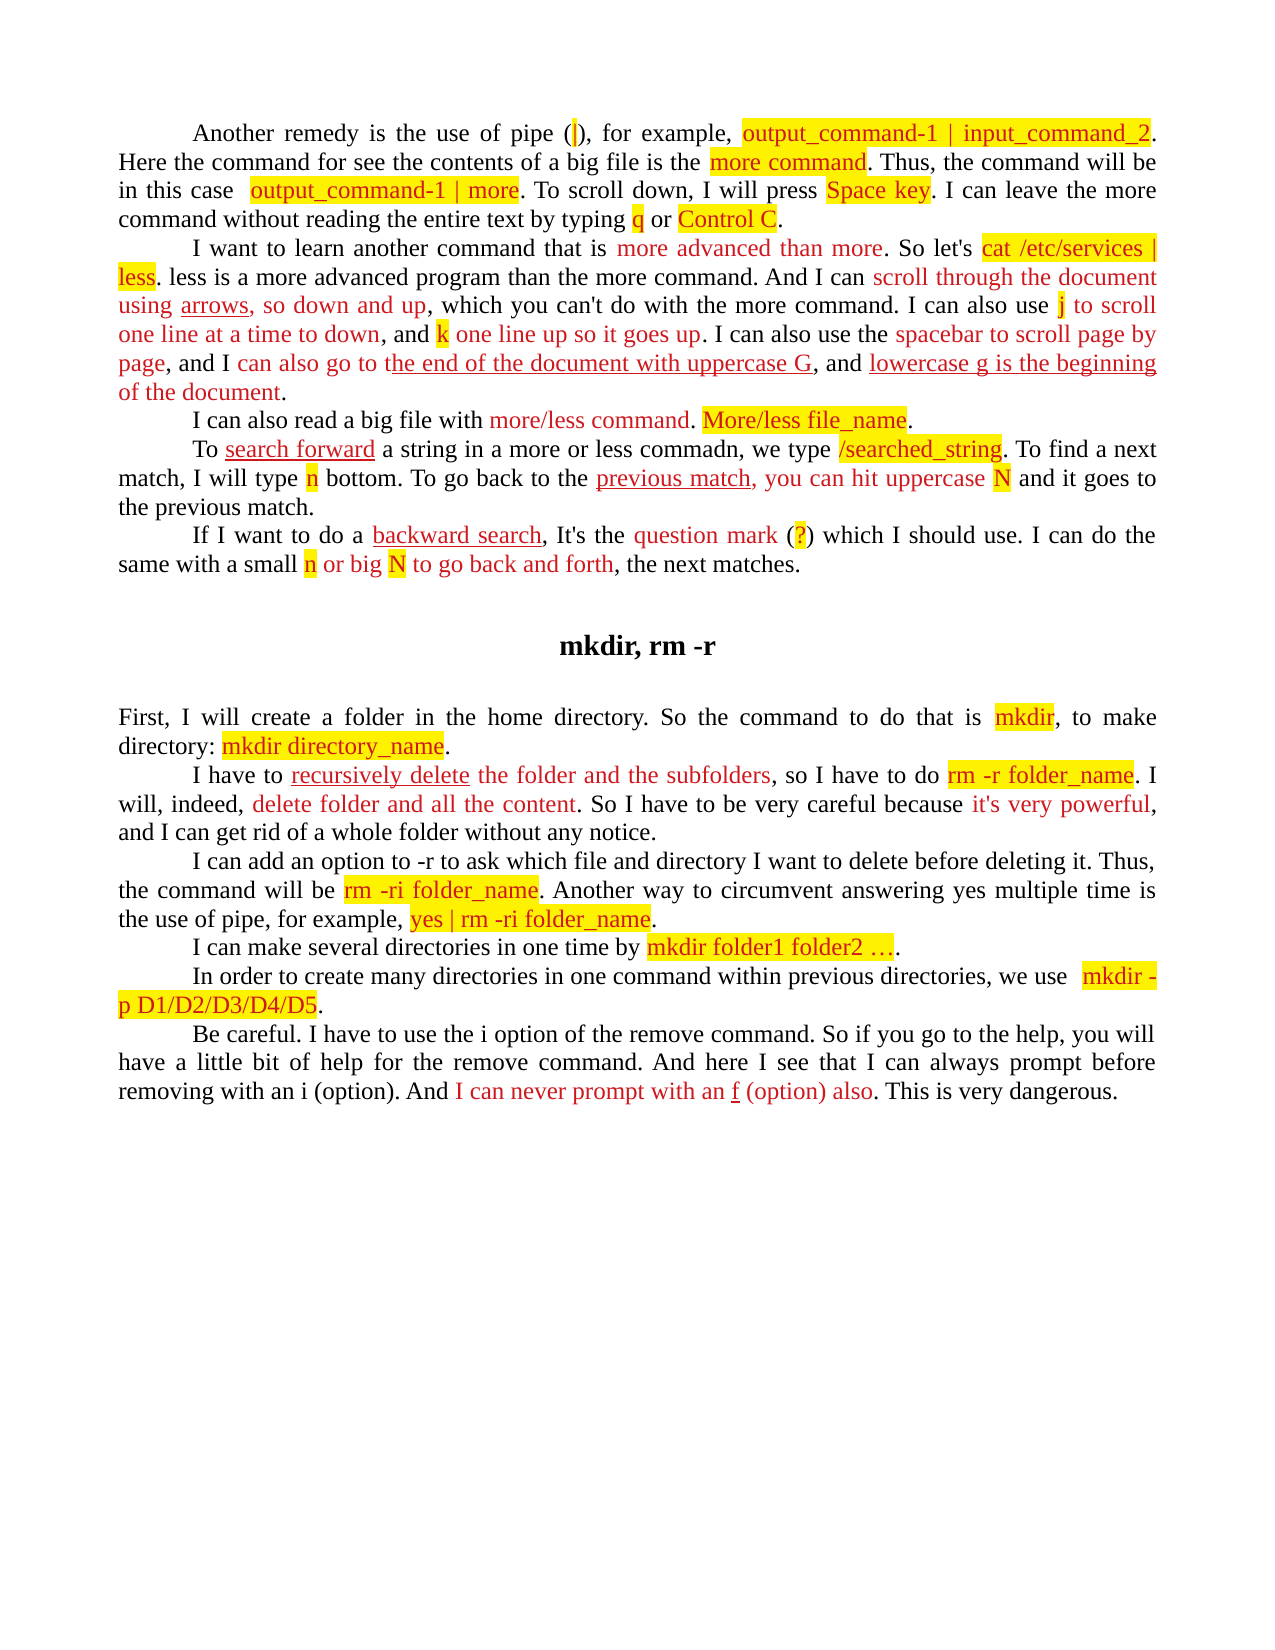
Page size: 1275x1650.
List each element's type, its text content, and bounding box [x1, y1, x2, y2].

text I want to learn another command that is more advanced than more. So let's cat /etc/services | less. less is a more advanced program than the more command. And I can scroll through the document using arrows, so down and up, which you can't do with the more command. I can also use j to scroll one line at a time to down, and k one line up so it goes up. I can also use the spacebar to scroll page by page, and I can also go to the end of the document with uppercase G, and lowercase g is the beginning of the document. [118, 233, 1157, 406]
text In order to create many directories in one command within previous directories, we use mkdir -p D1/D2/D3/D4/D5. [118, 961, 1157, 1019]
text I can add an option to -r to ask which file and directory I want to delete before deleting it. Thus, the command will be rm -ri folder_name. Another way to circumvent answering yes multiple time is the use of pipe, for example, yes | rm -ri folder_name. [118, 846, 1157, 932]
text To search forward a string in a more or less commadn, we type /searched_string. To find a next match, I will type n bottom. To go back to the previous match, you can hit uppercase N and it goes to the previous match. [118, 434, 1157, 521]
text Another remedy is the use of pipe (|), for example, output_command-1 | input_command_2. Here the command for see the contents of a big file is the more command. Thus, the command will be in this case output_command-1 | more. To scroll down, I will press Space key. I can leave the more command without reading the entire text by typing q or Control C. [118, 118, 1157, 233]
text I can make several directories in one time by mkdir folder1 folder2 …. [118, 932, 1157, 961]
text I have to recursively delete the folder and the subfolders, so I have to do rm -r folder_name. I will, indeed, delete folder and all the content. So I have to be very careful because it's very powerful, and I can get rid of a whole folder without any notice. [118, 760, 1157, 846]
subtitle mkdir, rm -r [118, 628, 1157, 661]
text First, I will create a folder in the home directory. So the command to do that is mkdir, to make directory: mkdir directory_name. [118, 702, 1157, 760]
text Be careful. I have to use the i option of the remove command. So if you go to the help, you will have a little bit of help for the remove command. And here I see that I can always prompt before removing with an i (option). And I can never prompt with an f (option) also. This is very dangerous. [118, 1019, 1157, 1105]
text If I want to do a backward search, It's the question mark (?) which I should use. I can do the same with a small n or big N to go back and forth, the next matches. [118, 521, 1157, 578]
text I can also read a big file with more/less command. More/less file_name. [118, 406, 1157, 434]
